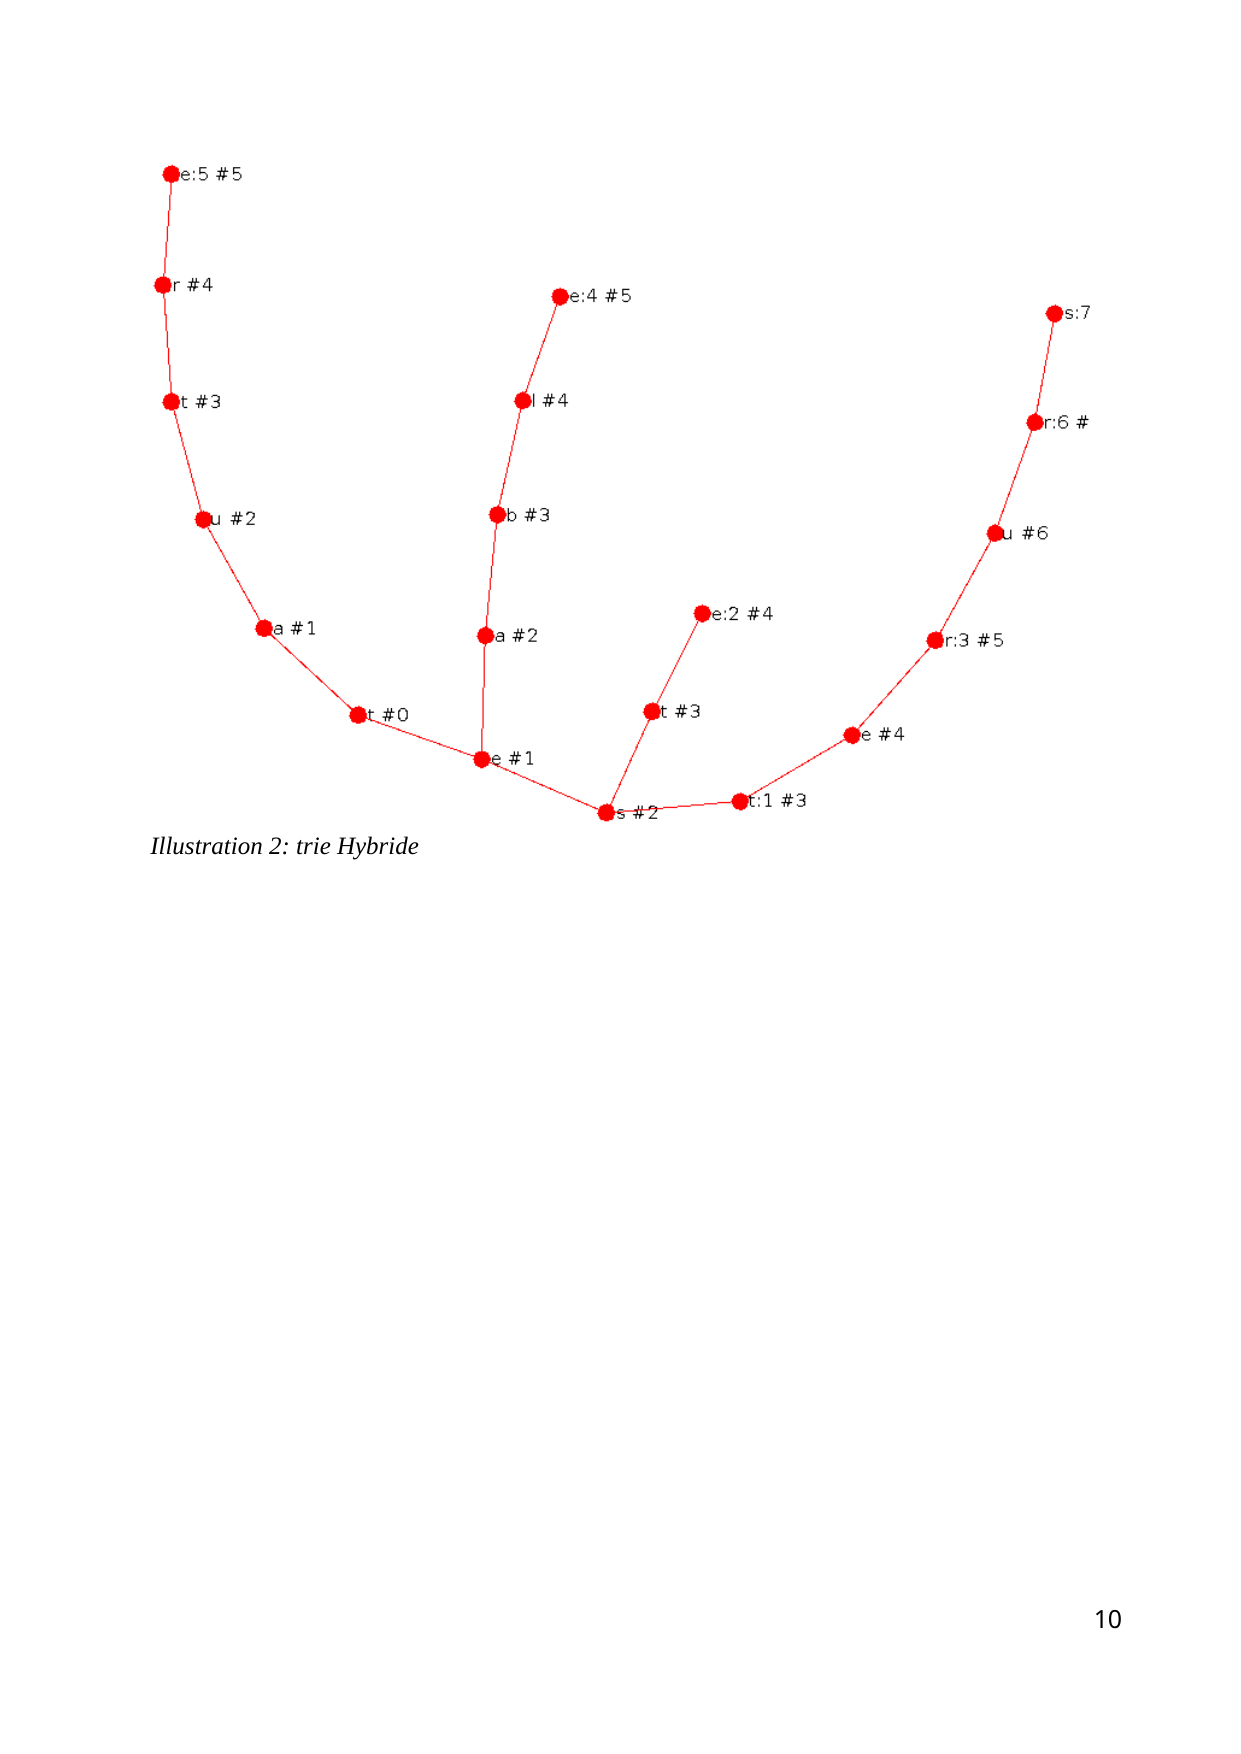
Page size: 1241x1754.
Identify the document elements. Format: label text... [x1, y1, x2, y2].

text Illustration 2: trie Hybride [150, 831, 1090, 859]
picture [150, 160, 1090, 831]
